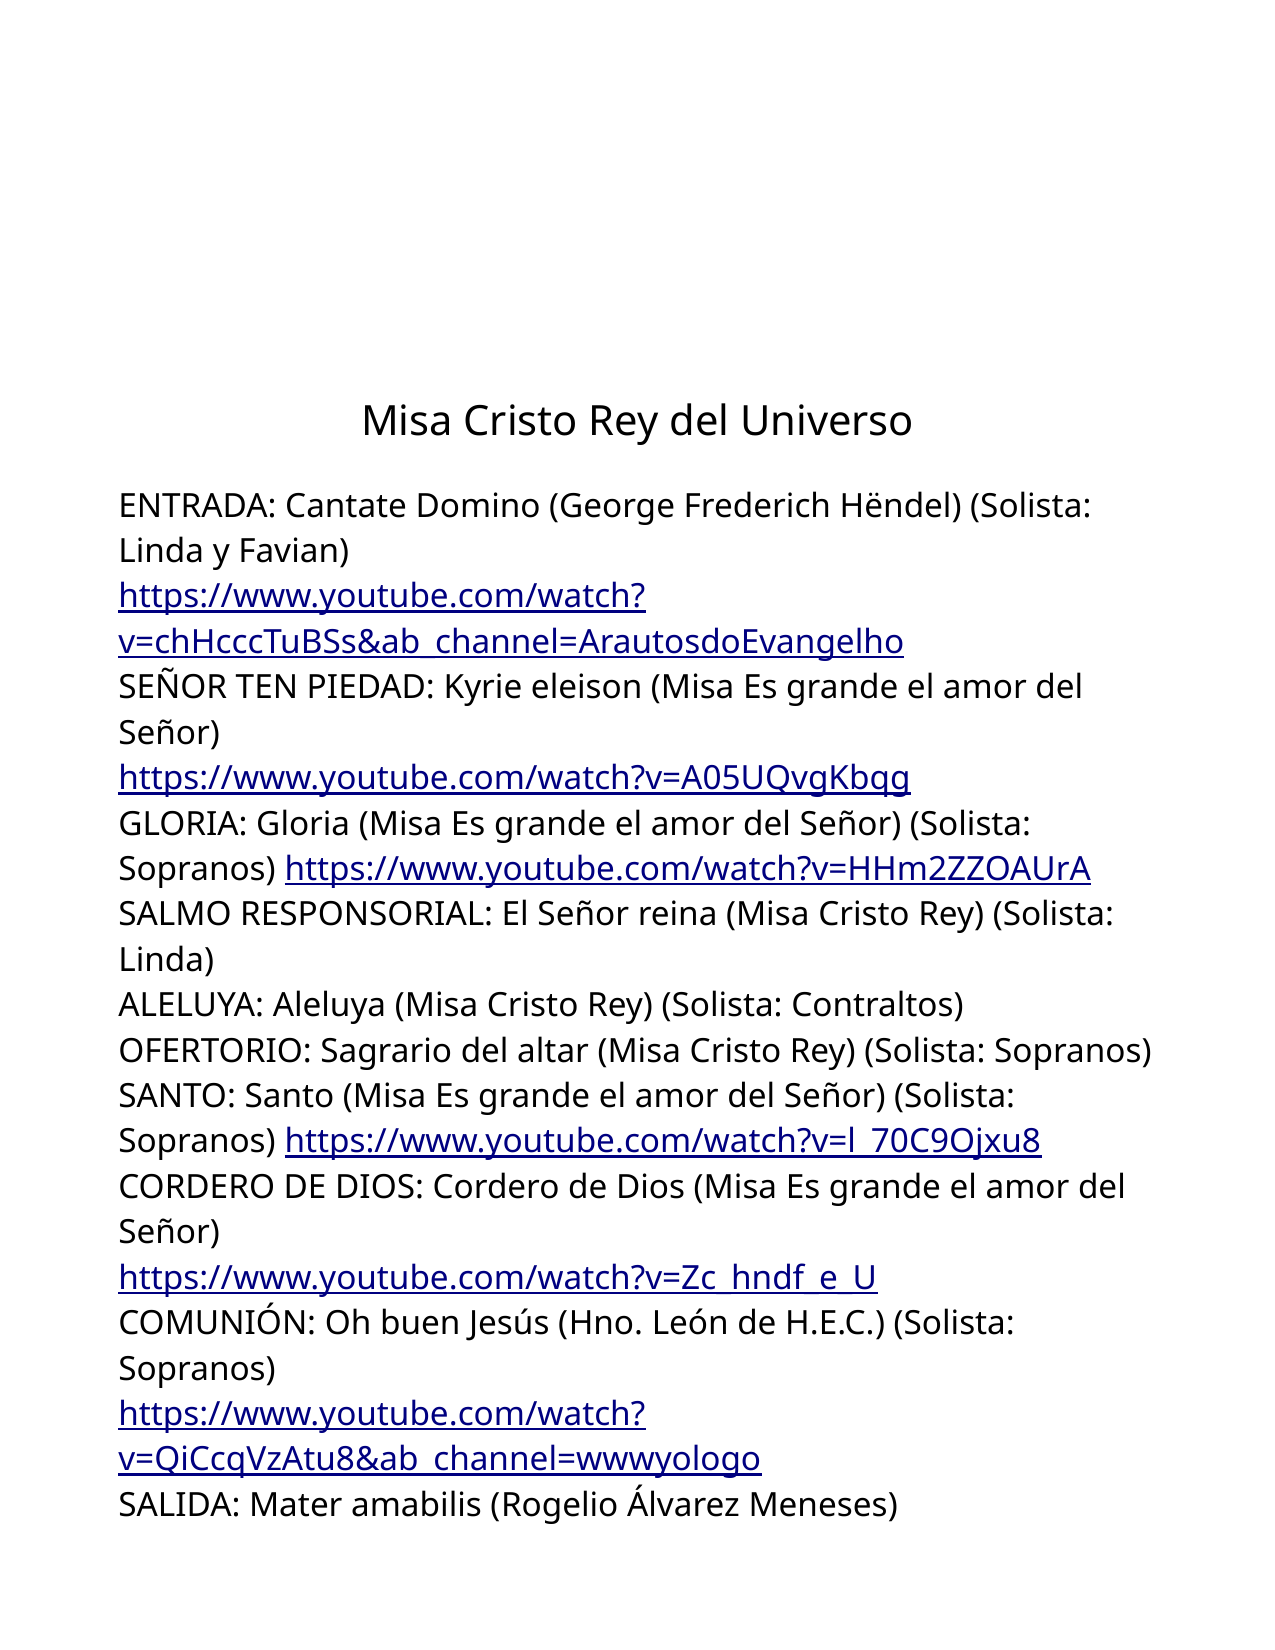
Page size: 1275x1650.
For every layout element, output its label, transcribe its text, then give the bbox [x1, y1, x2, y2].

text SALMO RESPONSORIAL: El Señor reina (Misa Cristo Rey) (Solista: Linda) [118, 890, 1157, 981]
text COMUNIÓN: Oh buen Jesús (Hno. León de H.E.C.) (Solista: Sopranos) [118, 1299, 1157, 1390]
text ENTRADA: Cantate Domino (George Frederich Hëndel) (Solista: Linda y Favian) [118, 481, 1157, 572]
text ALELUYA: Aleluya (Misa Cristo Rey) (Solista: Contraltos) [118, 981, 1157, 1026]
text https://www.youtube.com/watch?v=Zc_hndf_e_U [118, 1253, 1157, 1299]
text OFERTORIO: Sagrario del altar (Misa Cristo Rey) (Solista: Sopranos) [118, 1026, 1157, 1072]
text SEÑOR TEN PIEDAD: Kyrie eleison (Misa Es grande el amor del Señor) [118, 663, 1157, 754]
text SANTO: Santo (Misa Es grande el amor del Señor) (Solista: Sopranos) https://www.youtube.com/watch?v=l_70C9Ojxu8 [118, 1072, 1157, 1163]
text SALIDA: Mater amabilis (Rogelio Álvarez Meneses) [118, 1481, 1157, 1526]
text https://www.youtube.com/watch?v=QiCcqVzAtu8&ab_channel=wwwyologo [118, 1390, 1157, 1481]
text https://www.youtube.com/watch?v=A05UQvgKbqg [118, 754, 1157, 799]
text CORDERO DE DIOS: Cordero de Dios (Misa Es grande el amor del Señor) [118, 1163, 1157, 1253]
text Misa Cristo Rey del Universo [118, 391, 1157, 447]
text https://www.youtube.com/watch?v=chHcccTuBSs&ab_channel=ArautosdoEvangelho [118, 572, 1157, 663]
text GLORIA: Gloria (Misa Es grande el amor del Señor) (Solista: Sopranos) https://www.youtube.com/watch?v=HHm2ZZOAUrA [118, 799, 1157, 890]
